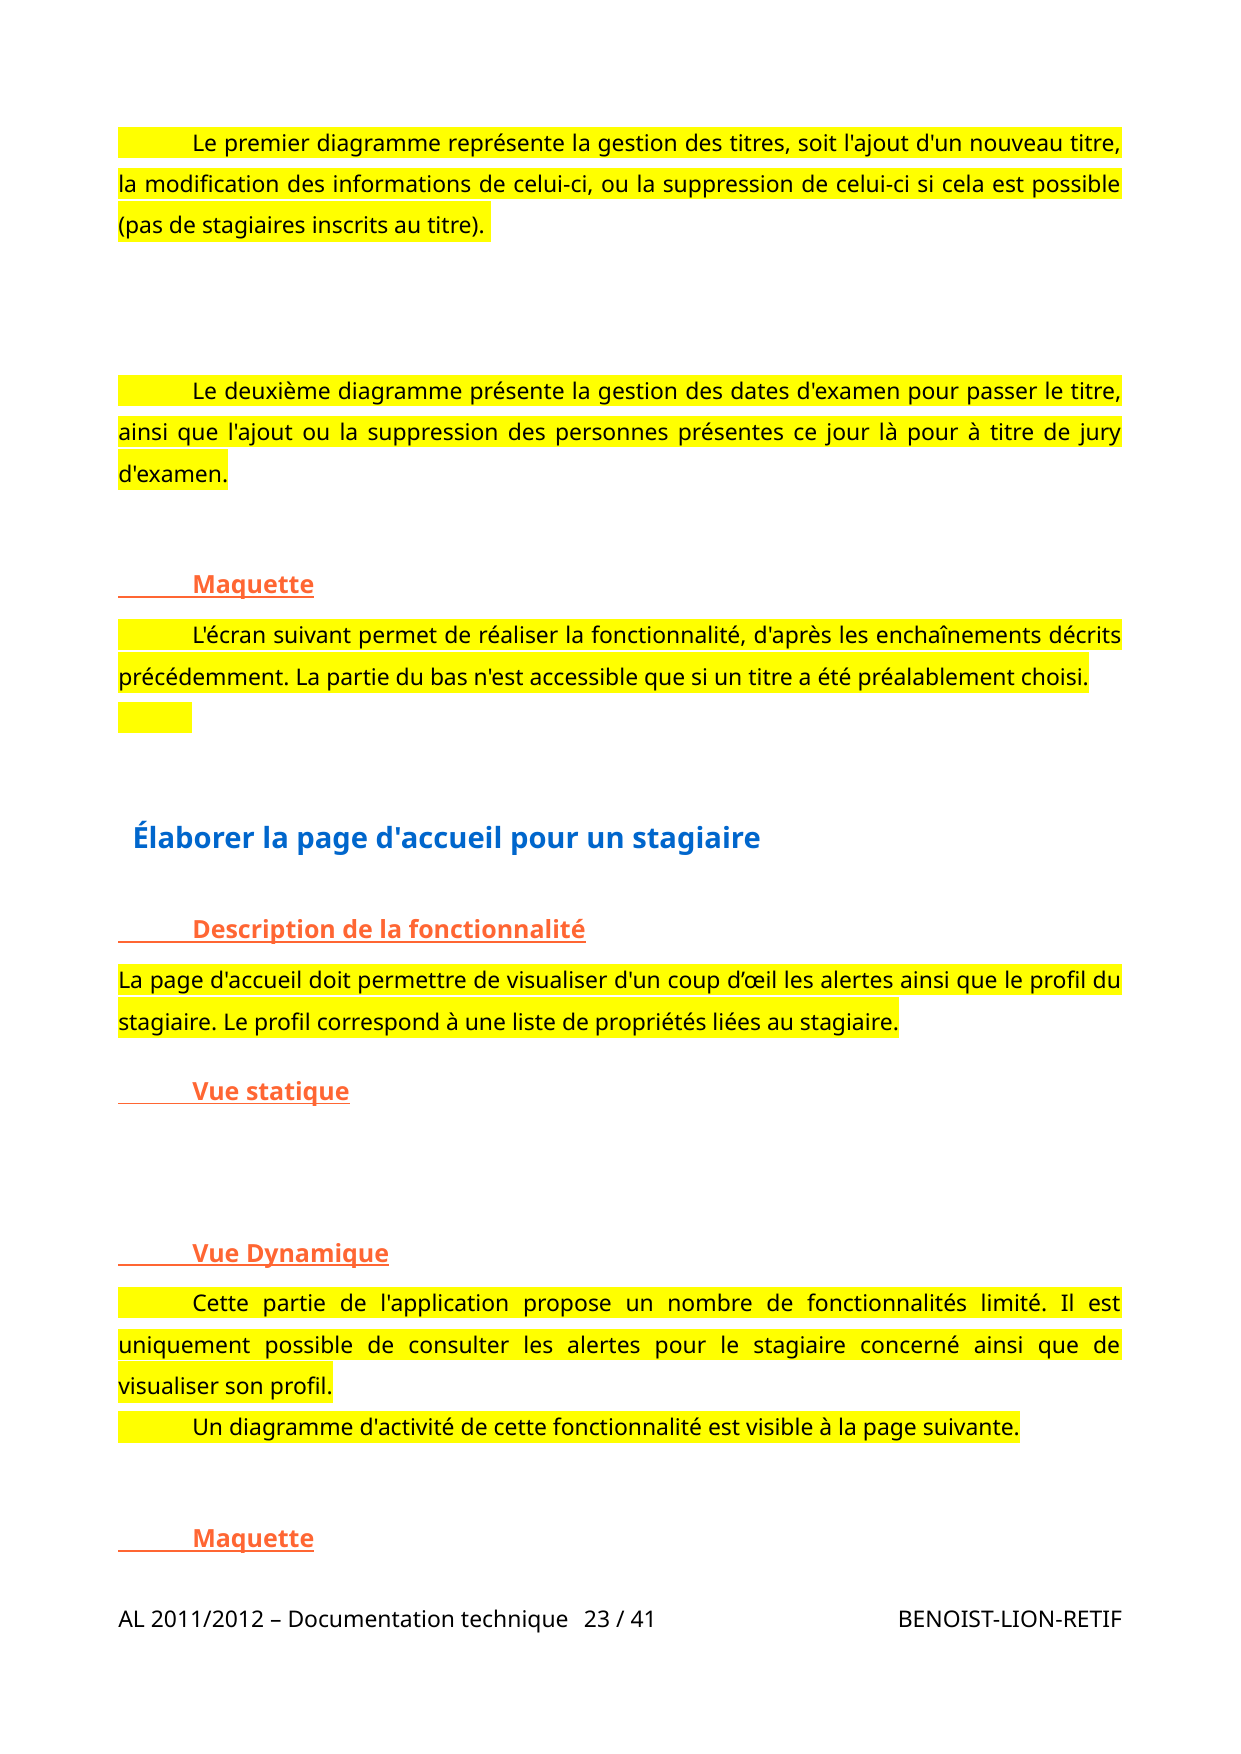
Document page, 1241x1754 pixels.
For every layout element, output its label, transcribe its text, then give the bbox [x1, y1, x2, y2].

subtitle Description de la fonctionnalité [118, 906, 1122, 947]
subtitle Maquette [118, 561, 1122, 602]
subtitle Élaborer la page d'accueil pour un stagiaire [132, 817, 1122, 857]
text La page d'accueil doit permettre de visualiser d'un coup d’œil les alertes ainsi que le profil du stagiaire. Le profil correspond à une liste de propriétés liées au stagiaire. [118, 956, 1122, 1038]
subtitle Vue statique [118, 1067, 1122, 1109]
text Le premier diagramme représente la gestion des titres, soit l'ajout d'un nouveau titre, la modification des informations de celui-ci, ou la suppression de celui-ci si cela est possible (pas de stagiaires inscrits au titre). [118, 118, 1122, 242]
text Cette partie de l'application propose un nombre de fonctionnalités limité. Il est uniquement possible de consulter les alertes pour le stagiaire concerné ainsi que de visualiser son profil. [118, 1279, 1122, 1403]
text L'écran suivant permet de réaliser la fonctionnalité, d'après les enchaînements décrits précédemment. La partie du bas n'est accessible que si un titre a été préalablement choisi. [118, 611, 1122, 693]
subtitle Maquette [118, 1515, 1122, 1556]
text Le deuxième diagramme présente la gestion des dates d'examen pour passer le titre, ainsi que l'ajout ou la suppression des personnes présentes ce jour là pour à titre de jury d'examen. [118, 366, 1122, 490]
subtitle Vue Dynamique [118, 1229, 1122, 1270]
text Un diagramme d'activité de cette fonctionnalité est visible à la page suivante. [118, 1403, 1122, 1444]
